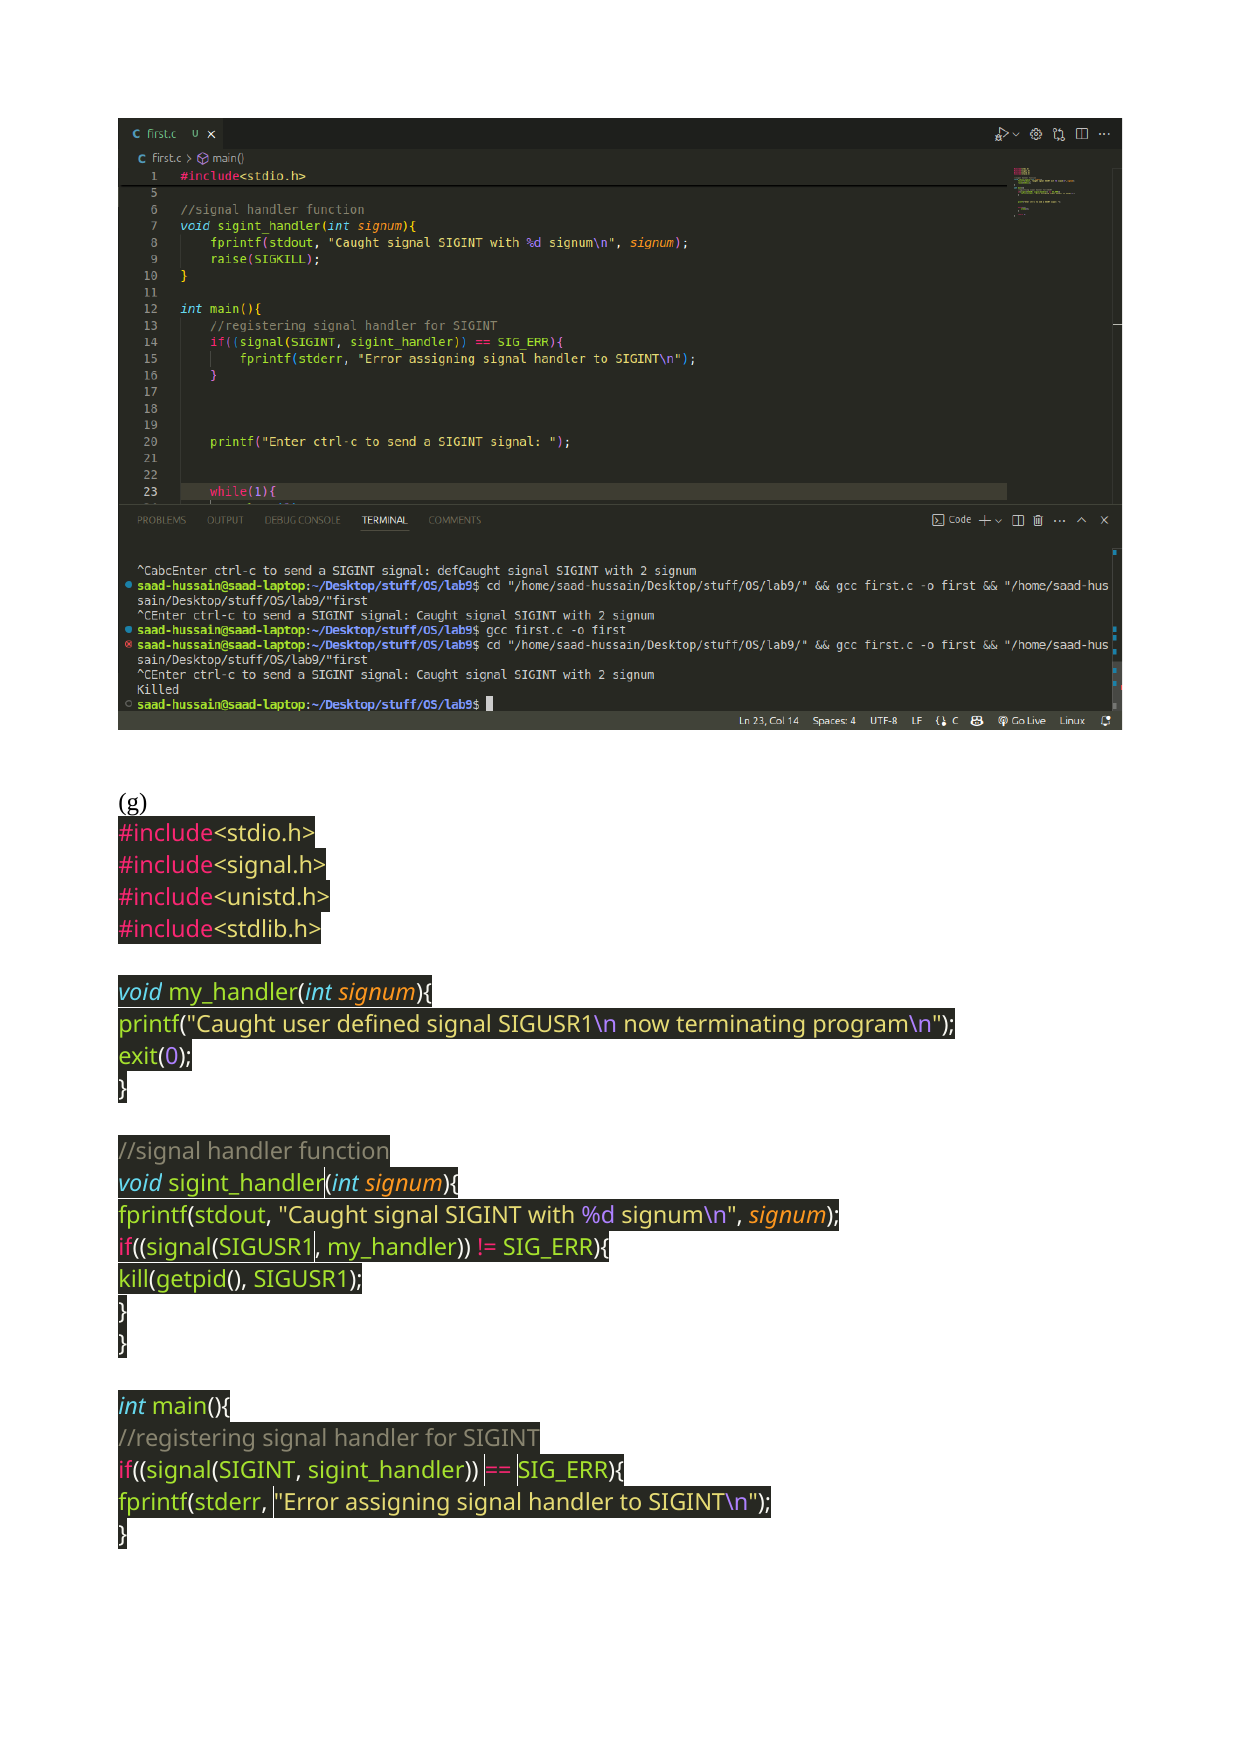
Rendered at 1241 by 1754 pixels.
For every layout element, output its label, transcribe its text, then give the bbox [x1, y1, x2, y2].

text void sigint_handler(int signum){ [118, 1167, 1122, 1198]
text #include<stdio.h> [118, 816, 1122, 848]
text fprintf(stdout, "Caught signal SIGINT with %d signum\n", signum); [118, 1198, 1122, 1231]
text //registering signal handler for SIGINT [118, 1422, 1122, 1454]
text exit(0); [118, 1039, 1122, 1071]
text void my_handler(int signum){ [118, 975, 1122, 1007]
text if((signal(SIGINT, sigint_handler)) == SIG_ERR){ [118, 1454, 1122, 1486]
text int main(){ [118, 1390, 1122, 1422]
text fprintf(stderr, "Error assigning signal handler to SIGINT\n"); [118, 1486, 1122, 1518]
text //signal handler function [118, 1134, 1122, 1167]
text } [118, 1326, 1122, 1358]
text #include<stdlib.h> [118, 912, 1122, 944]
text if((signal(SIGUSR1, my_handler)) != SIG_ERR){ [118, 1231, 1122, 1262]
text #include<unistd.h> [118, 880, 1122, 912]
text (g) [118, 787, 1122, 816]
text } [118, 1294, 1122, 1326]
text kill(getpid(), SIGUSR1); [118, 1262, 1122, 1294]
text #include<signal.h> [118, 848, 1122, 880]
text printf("Caught user defined signal SIGUSR1\n now terminating program\n"); [118, 1007, 1122, 1039]
text } [118, 1518, 1122, 1549]
picture [118, 118, 1123, 730]
text } [118, 1071, 1122, 1103]
